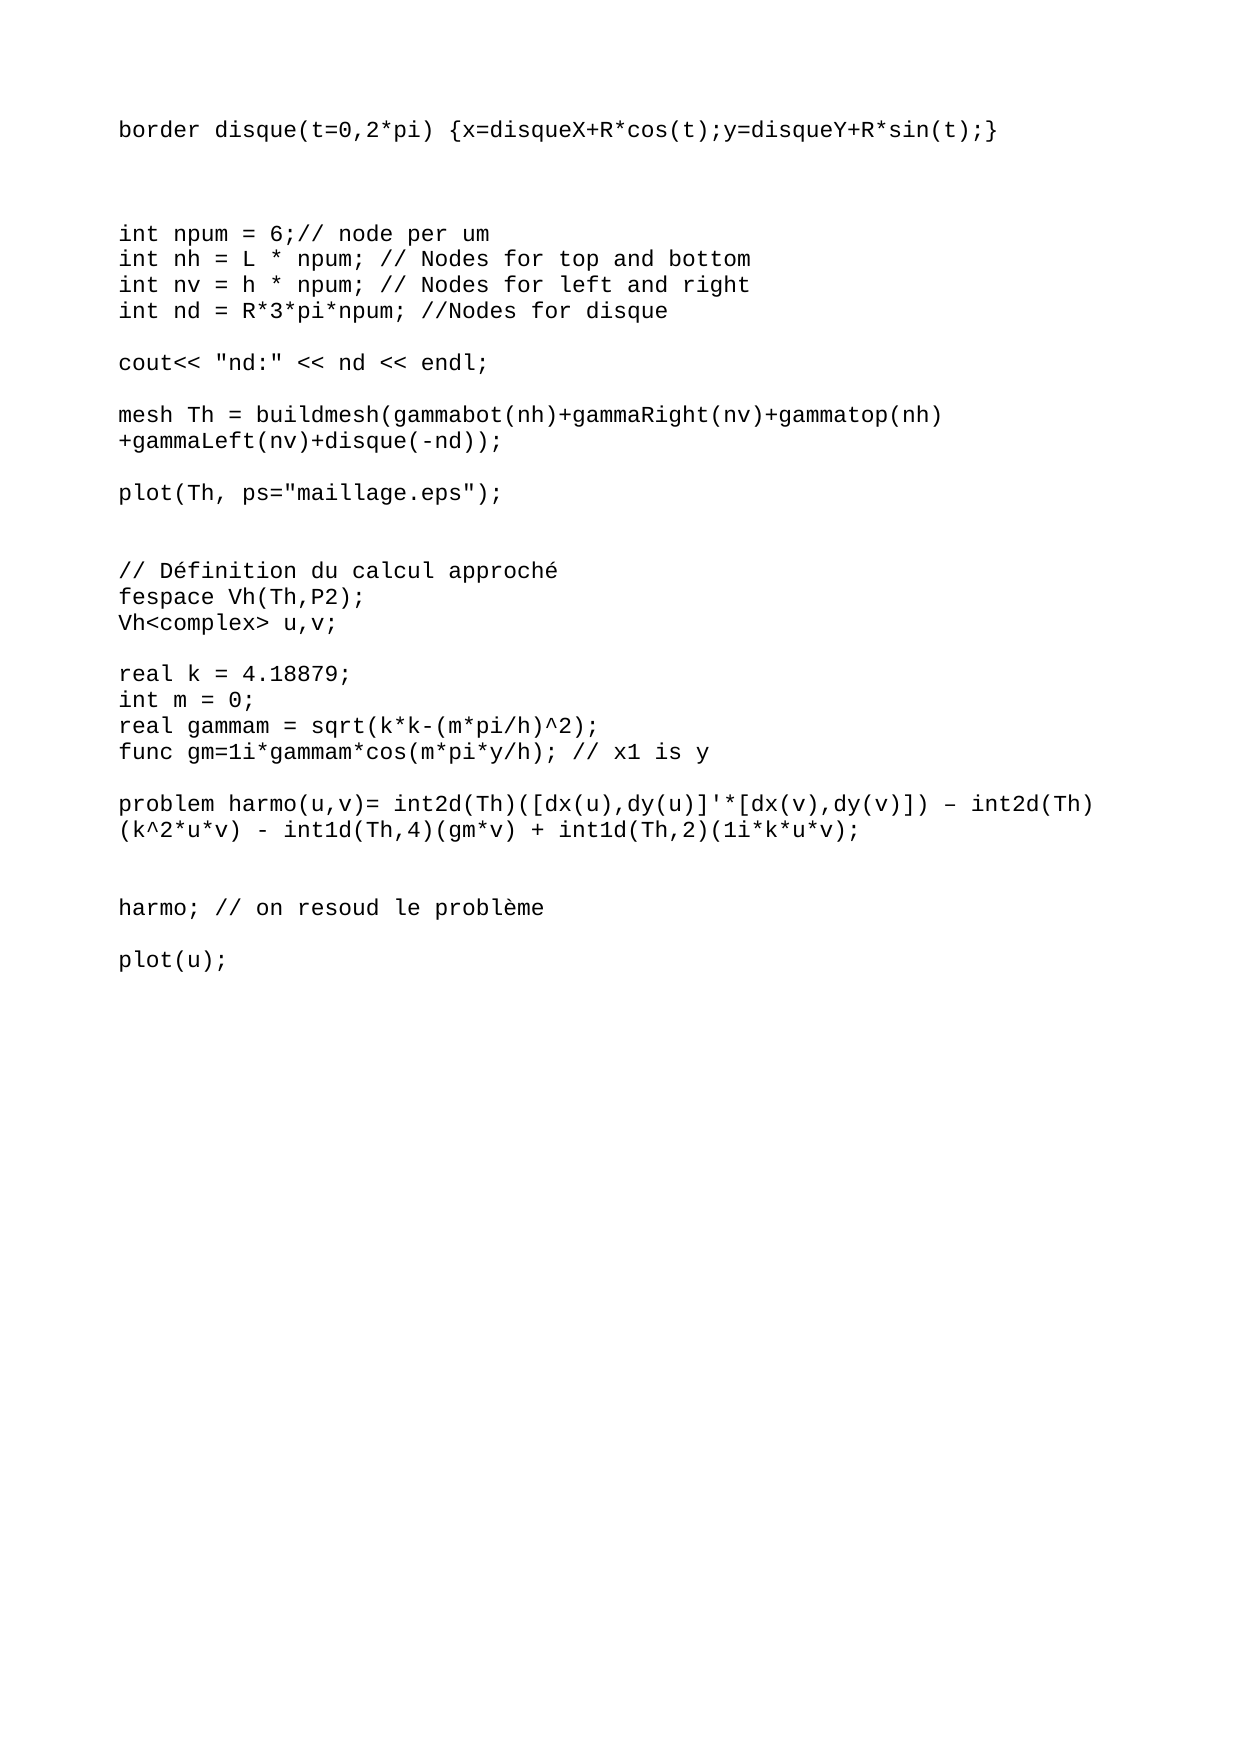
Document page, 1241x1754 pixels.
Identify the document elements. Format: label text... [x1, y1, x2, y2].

text plot(u); [118, 948, 1122, 974]
text problem harmo(u,v)= int2d(Th)([dx(u),dy(u)]'*[dx(v),dy(v)]) – int2d(Th)(k^2*u*v) - int1d(Th,4)(gm*v) + int1d(Th,2)(1i*k*u*v); [118, 792, 1122, 844]
text int nd = R*3*pi*npum; //Nodes for disque [118, 300, 1122, 326]
text real gammam = sqrt(k*k-(m*pi/h)^2); [118, 715, 1122, 741]
text int npum = 6;// node per um [118, 222, 1122, 248]
text // Définition du calcul approché [118, 559, 1122, 585]
text int m = 0; [118, 689, 1122, 715]
text mesh Th = buildmesh(gammabot(nh)+gammaRight(nv)+gammatop(nh)+gammaLeft(nv)+disque(-nd)); [118, 403, 1122, 455]
text border disque(t=0,2*pi) {x=disqueX+R*cos(t);y=disqueY+R*sin(t);} [118, 118, 1122, 144]
text func gm=1i*gammam*cos(m*pi*y/h); // x1 is y [118, 741, 1122, 767]
text Vh<complex> u,v; [118, 611, 1122, 637]
text int nh = L * npum; // Nodes for top and bottom [118, 248, 1122, 274]
text cout<< "nd:" << nd << endl; [118, 352, 1122, 377]
text fespace Vh(Th,P2); [118, 585, 1122, 611]
text int nv = h * npum; // Nodes for left and right [118, 274, 1122, 300]
text plot(Th, ps="maillage.eps"); [118, 481, 1122, 507]
text harmo; // on resoud le problème [118, 896, 1122, 922]
text real k = 4.18879; [118, 663, 1122, 689]
